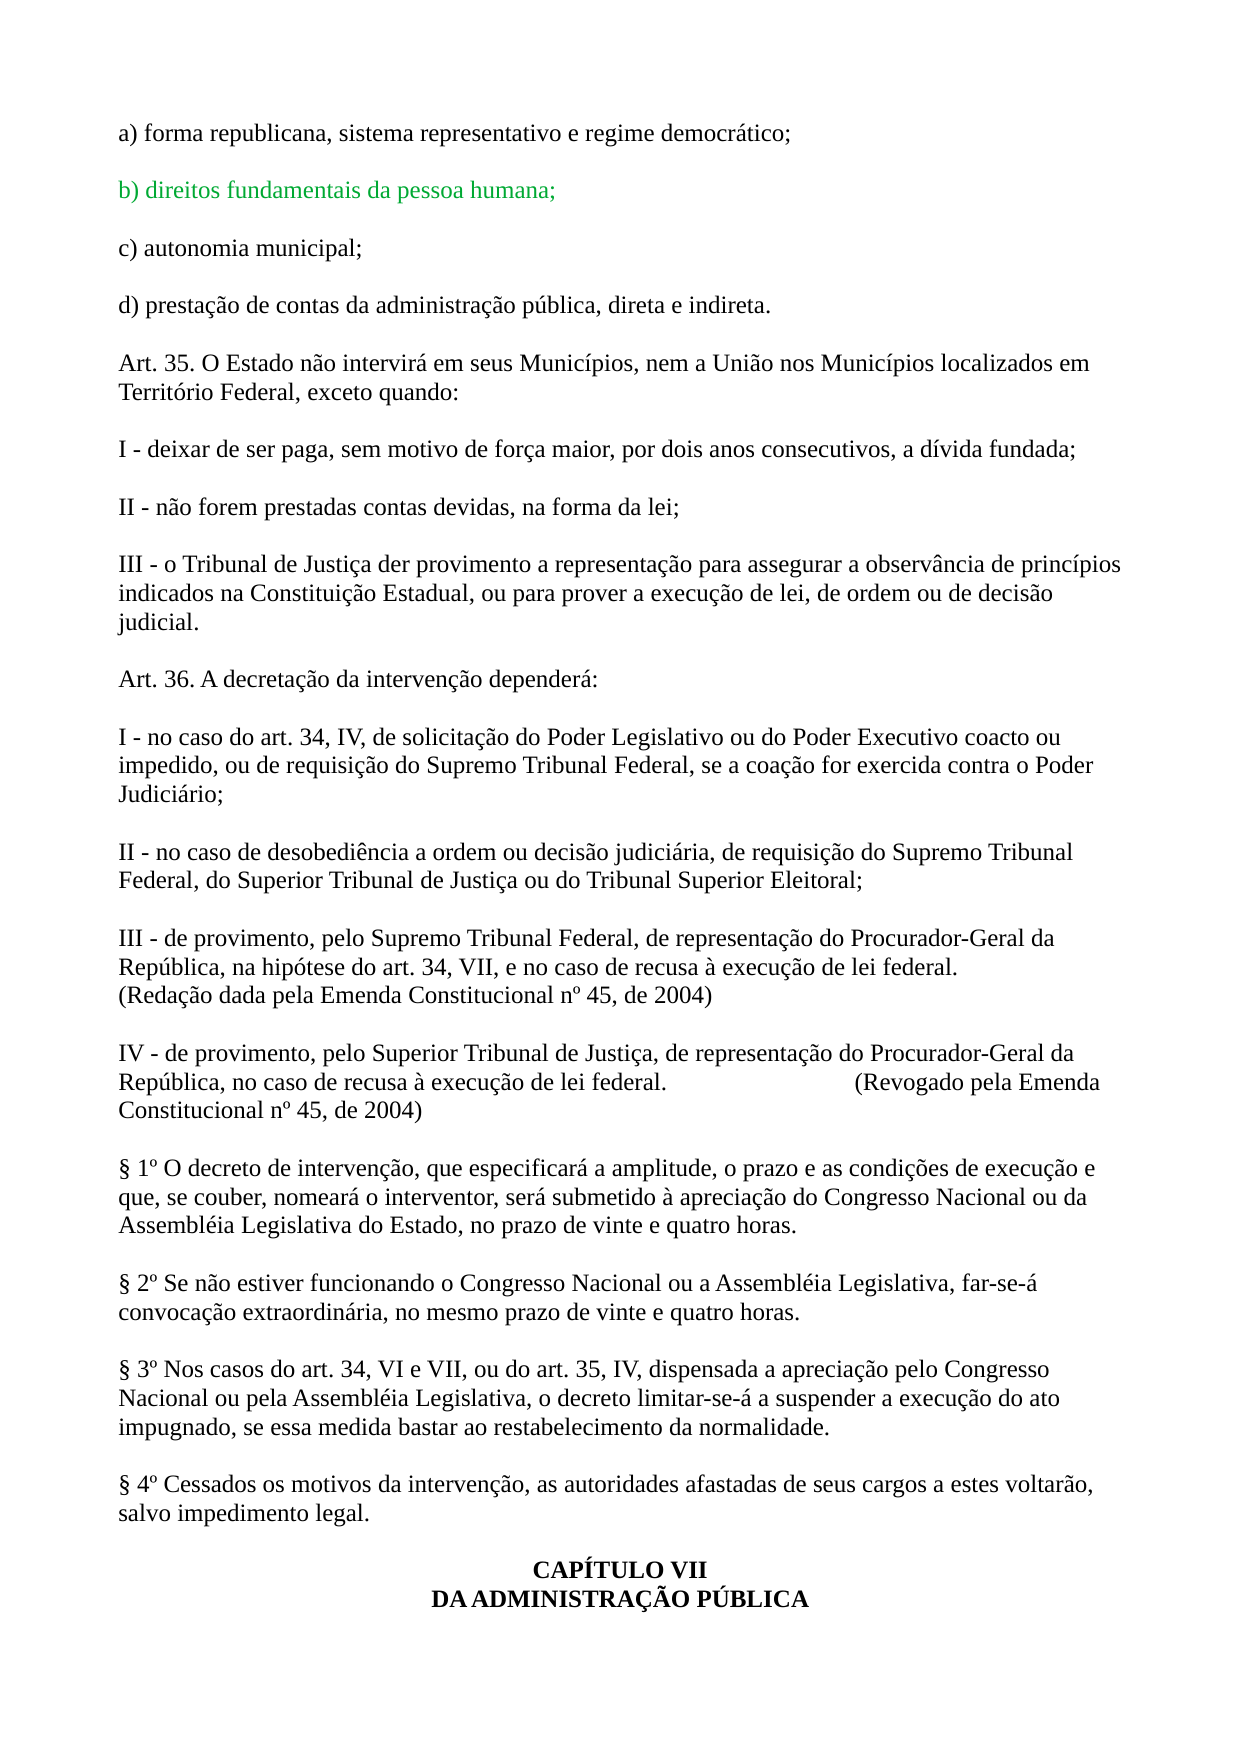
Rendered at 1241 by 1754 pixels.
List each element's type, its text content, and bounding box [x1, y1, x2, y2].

text § 3º Nos casos do art. 34, VI e VII, ou do art. 35, IV, dispensada a apreciação pelo Congresso Nacional ou pela Assembléia Legislativa, o decreto limitar-se-á a suspender a execução do ato impugnado, se essa medida bastar ao restabelecimento da normalidade. [118, 1354, 1122, 1441]
text d) prestação de contas da administração pública, direta e indireta. [118, 291, 1122, 319]
text IV - de provimento, pelo Superior Tribunal de Justiça, de representação do Procurador-Geral da República, no caso de recusa à execução de lei federal. (Revogado pela Emenda Constitucional nº 45, de 2004) [118, 1038, 1122, 1124]
text CAPÍTULO VII [118, 1556, 1122, 1584]
text DA ADMINISTRAÇÃO PÚBLICA [118, 1584, 1122, 1613]
text I - no caso do art. 34, IV, de solicitação do Poder Legislativo ou do Poder Executivo coacto ou impedido, ou de requisição do Supremo Tribunal Federal, se a coação for exercida contra o Poder Judiciário; [118, 722, 1122, 808]
text § 4º Cessados os motivos da intervenção, as autoridades afastadas de seus cargos a estes voltarão, salvo impedimento legal. [118, 1469, 1122, 1527]
text II - no caso de desobediência a ordem ou decisão judiciária, de requisição do Supremo Tribunal Federal, do Superior Tribunal de Justiça ou do Tribunal Superior Eleitoral; [118, 837, 1122, 894]
text I - deixar de ser paga, sem motivo de força maior, por dois anos consecutivos, a dívida fundada; [118, 434, 1122, 463]
text III - o Tribunal de Justiça der provimento a representação para assegurar a observância de princípios indicados na Constituição Estadual, ou para prover a execução de lei, de ordem ou de decisão judicial. [118, 549, 1122, 636]
text b) direitos fundamentais da pessoa humana; [118, 176, 1122, 204]
text III - de provimento, pelo Supremo Tribunal Federal, de representação do Procurador-Geral da República, na hipótese do art. 34, VII, e no caso de recusa à execução de lei federal. (Redação dada pela Emenda Constitucional nº 45, de 2004) [118, 923, 1122, 1009]
text a) forma republicana, sistema representativo e regime democrático; [118, 118, 1122, 147]
text II - não forem prestadas contas devidas, na forma da lei; [118, 492, 1122, 521]
text Art. 35. O Estado não intervirá em seus Municípios, nem a União nos Municípios localizados em Território Federal, exceto quando: [118, 348, 1122, 406]
text c) autonomia municipal; [118, 233, 1122, 262]
text § 1º O decreto de intervenção, que especificará a amplitude, o prazo e as condições de execução e que, se couber, nomeará o interventor, será submetido à apreciação do Congresso Nacional ou da Assembléia Legislativa do Estado, no prazo de vinte e quatro horas. [118, 1153, 1122, 1239]
text § 2º Se não estiver funcionando o Congresso Nacional ou a Assembléia Legislativa, far-se-á convocação extraordinária, no mesmo prazo de vinte e quatro horas. [118, 1268, 1122, 1326]
text Art. 36. A decretação da intervenção dependerá: [118, 664, 1122, 693]
